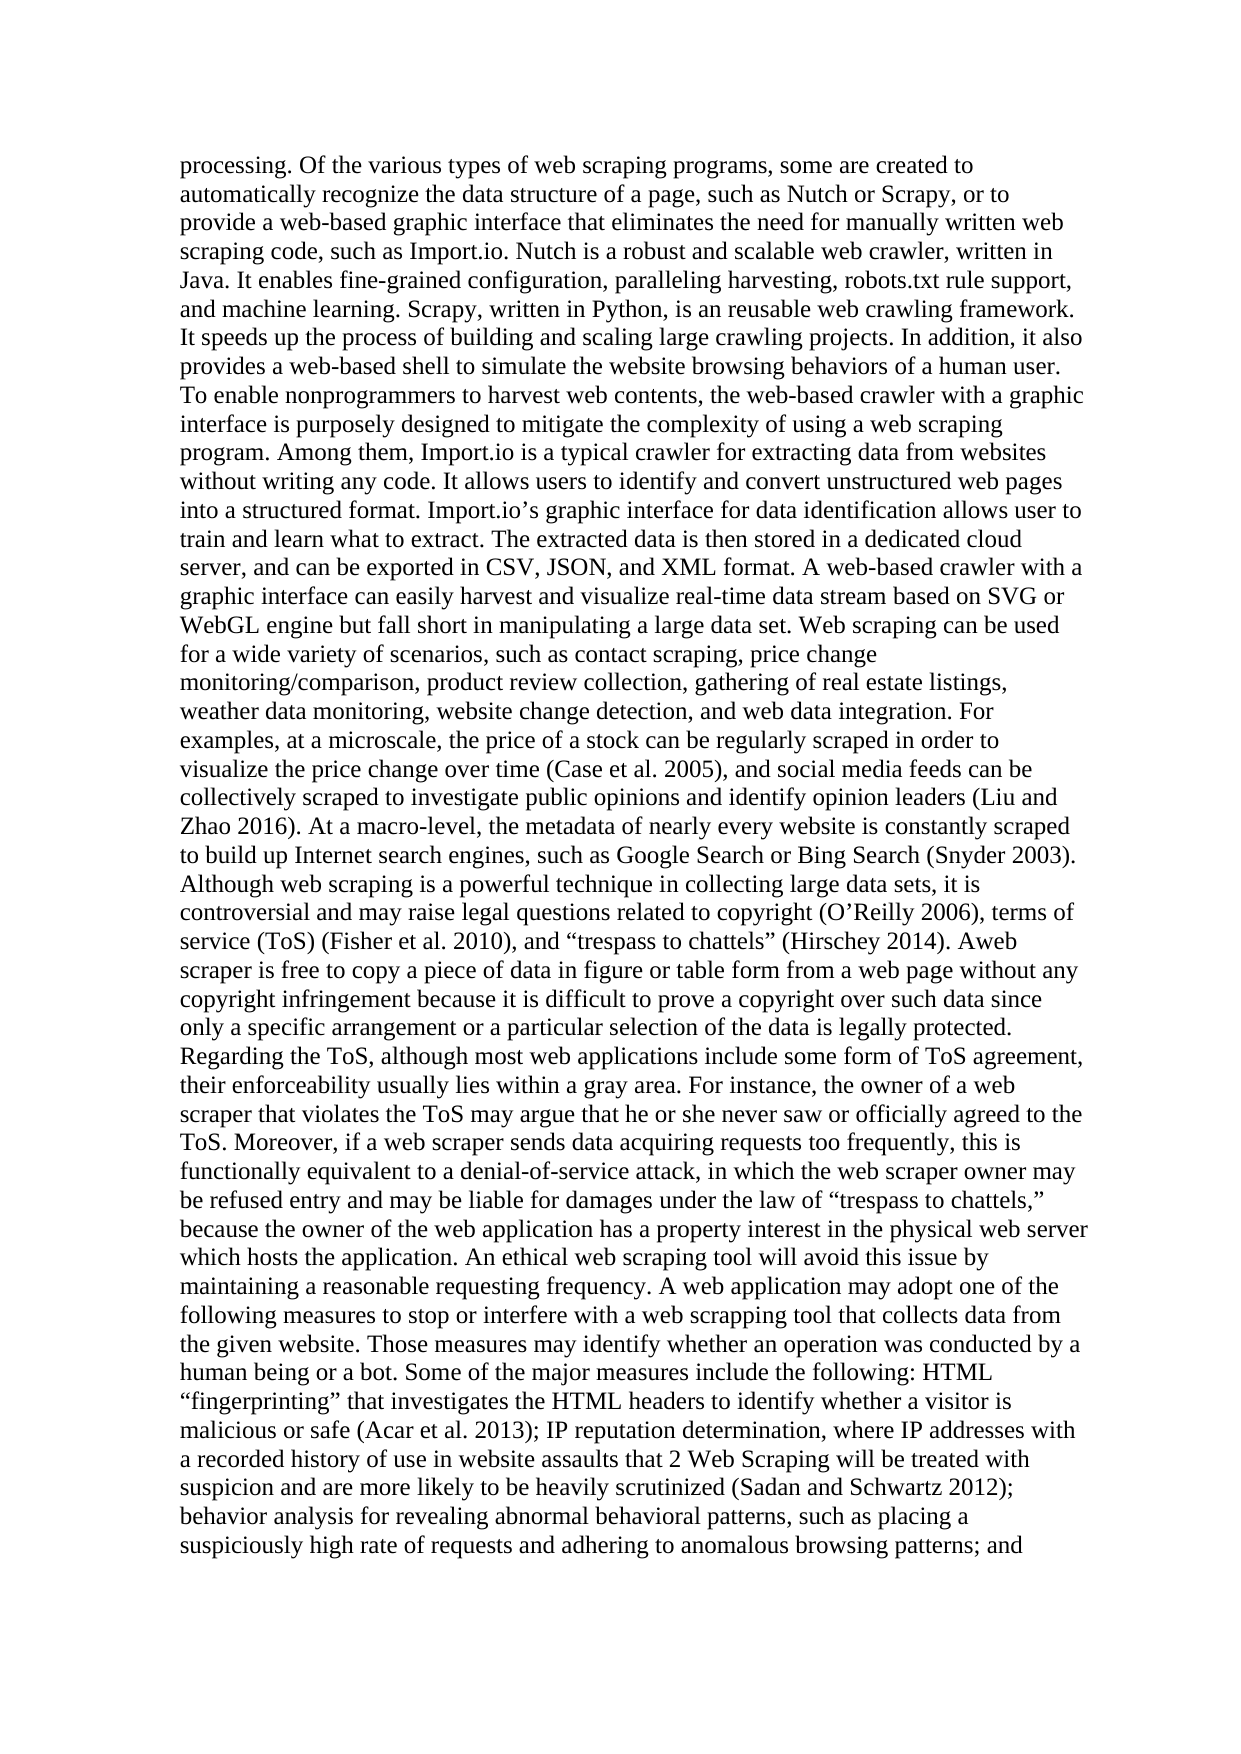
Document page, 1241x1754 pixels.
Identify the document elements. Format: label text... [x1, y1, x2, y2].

text processing. Of the various types of web scraping programs, some are created to automatically recognize the data structure of a page, such as Nutch or Scrapy, or to provide a web-based graphic interface that eliminates the need for manually written web scraping code, such as Import.io. Nutch is a robust and scalable web crawler, written in Java. It enables fine-grained configuration, paralleling harvesting, robots.txt rule support, and machine learning. Scrapy, written in Python, is an reusable web crawling framework. It speeds up the process of building and scaling large crawling projects. In addition, it also provides a web-based shell to simulate the website browsing behaviors of a human user. To enable nonprogrammers to harvest web contents, the web-based crawler with a graphic interface is purposely designed to mitigate the complexity of using a web scraping program. Among them, Import.io is a typical crawler for extracting data from websites without writing any code. It allows users to identify and convert unstructured web pages into a structured format. Import.io’s graphic interface for data identification allows user to train and learn what to extract. The extracted data is then stored in a dedicated cloud server, and can be exported in CSV, JSON, and XML format. A web-based crawler with a graphic interface can easily harvest and visualize real-time data stream based on SVG or WebGL engine but fall short in manipulating a large data set. Web scraping can be used for a wide variety of scenarios, such as contact scraping, price change monitoring/comparison, product review collection, gathering of real estate listings, weather data monitoring, website change detection, and web data integration. For examples, at a microscale, the price of a stock can be regularly scraped in order to visualize the price change over time (Case et al. 2005), and social media feeds can be collectively scraped to investigate public opinions and identify opinion leaders (Liu and Zhao 2016). At a macro-level, the metadata of nearly every website is constantly scraped to build up Internet search engines, such as Google Search or Bing Search (Snyder 2003). Although web scraping is a powerful technique in collecting large data sets, it is controversial and may raise legal questions related to copyright (O’Reilly 2006), terms of service (ToS) (Fisher et al. 2010), and “trespass to chattels” (Hirschey 2014). Aweb scraper is free to copy a piece of data in figure or table form from a web page without any copyright infringement because it is difficult to prove a copyright over such data since only a specific arrangement or a particular selection of the data is legally protected. Regarding the ToS, although most web applications include some form of ToS agreement, their enforceability usually lies within a gray area. For instance, the owner of a web scraper that violates the ToS may argue that he or she never saw or officially agreed to the ToS. Moreover, if a web scraper sends data acquiring requests too frequently, this is functionally equivalent to a denial-of-service attack, in which the web scraper owner may be refused entry and may be liable for damages under the law of “trespass to chattels,” because the owner of the web application has a property interest in the physical web server which hosts the application. An ethical web scraping tool will avoid this issue by maintaining a reasonable requesting frequency. A web application may adopt one of the following measures to stop or interfere with a web scrapping tool that collects data from the given website. Those measures may identify whether an operation was conducted by a human being or a bot. Some of the major measures include the following: HTML “fingerprinting” that investigates the HTML headers to identify whether a visitor is malicious or safe (Acar et al. 2013); IP reputation determination, where IP addresses with a recorded history of use in website assaults that 2 Web Scraping will be treated with suspicion and are more likely to be heavily scrutinized (Sadan and Schwartz 2012); behavior analysis for revealing abnormal behavioral patterns, such as placing a suspiciously high rate of requests and adhering to anomalous browsing patterns; and [179, 150, 1090, 1559]
